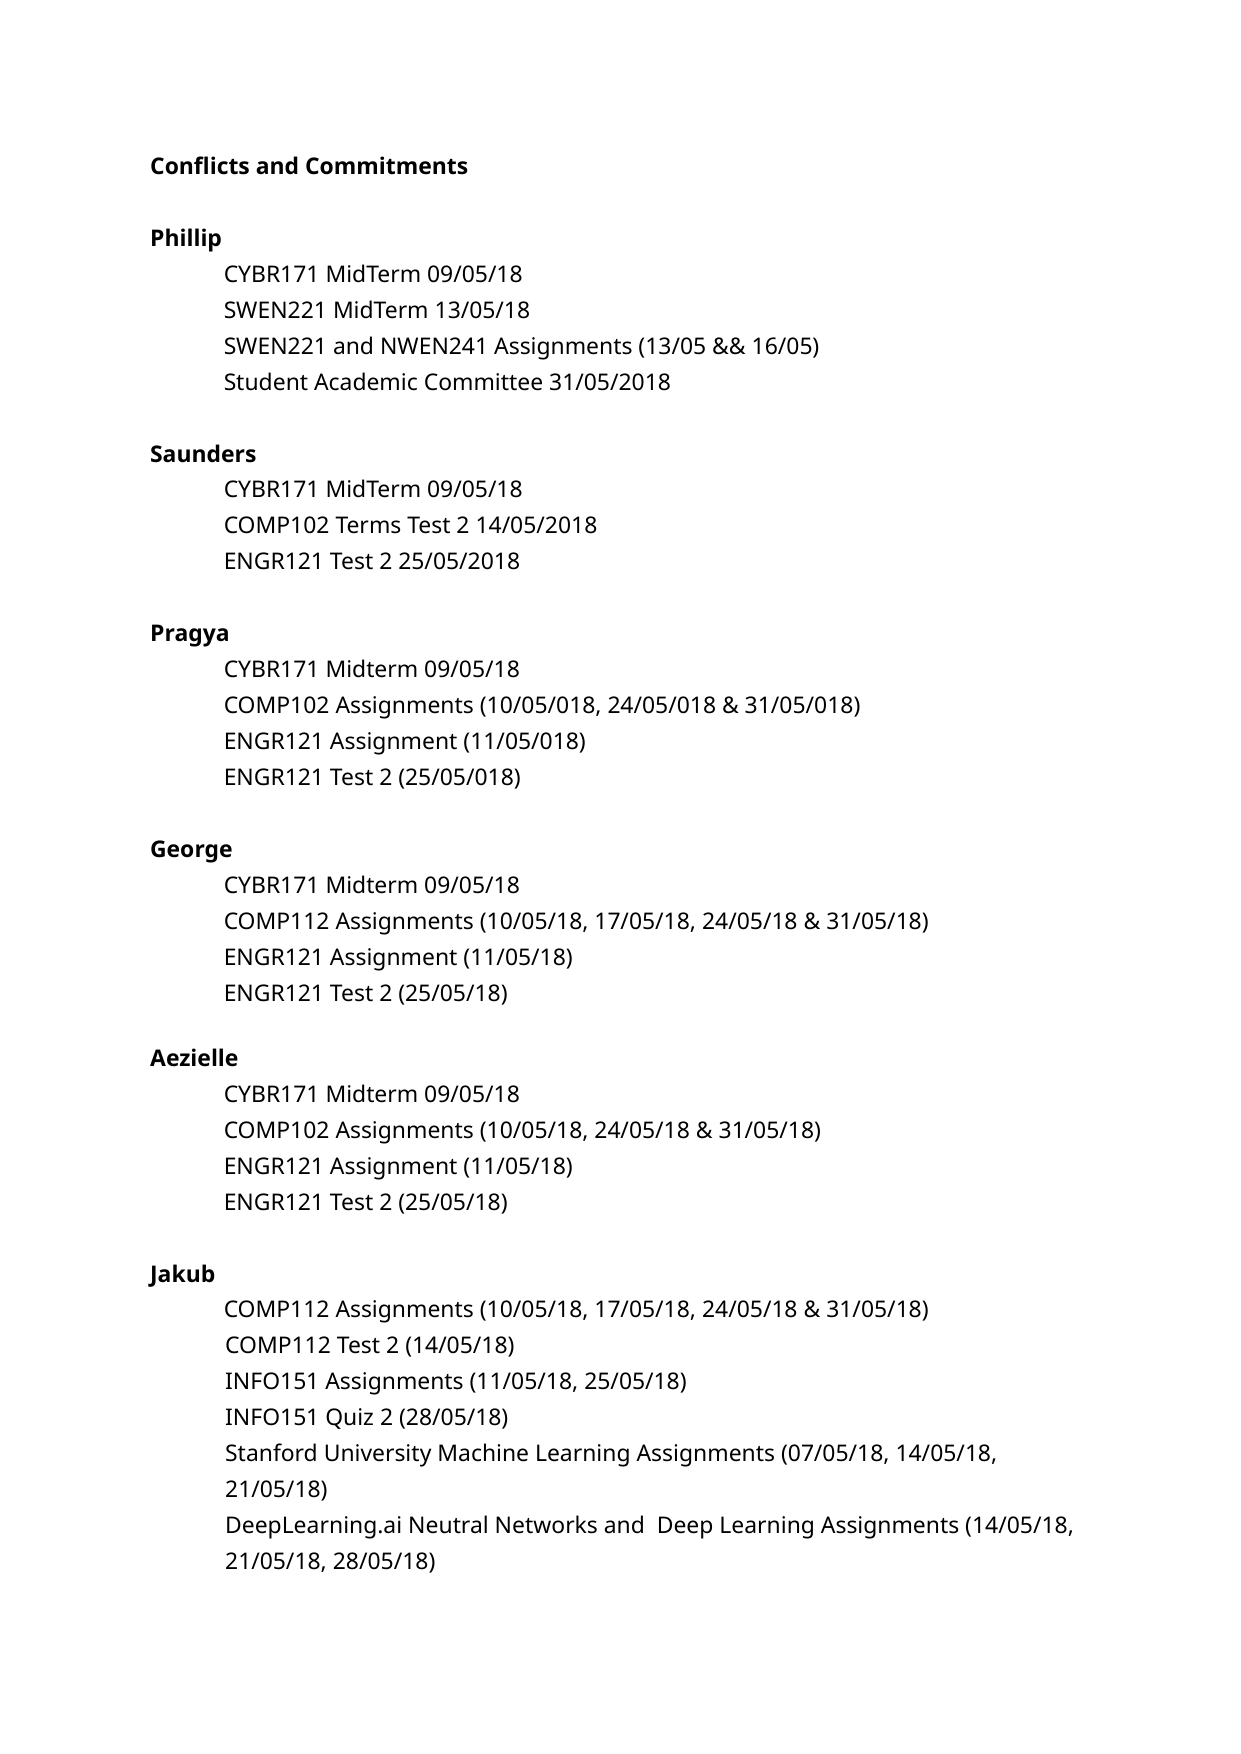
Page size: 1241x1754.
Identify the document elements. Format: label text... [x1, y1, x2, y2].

text Student Academic Committee 31/05/2018 [150, 366, 1090, 397]
text DeepLearning.ai Neutral Networks and Deep Learning Assignments (14/05/18, 21/05/18, 28/05/18) [225, 1509, 1090, 1576]
text SWEN221 and NWEN241 Assignments (13/05 && 16/05) [150, 330, 1090, 361]
text COMP112 Test 2 (14/05/18) [150, 1329, 1090, 1361]
text INFO151 Assignments (11/05/18, 25/05/18) [150, 1365, 1090, 1397]
text Saunders [150, 437, 1090, 469]
text CYBR171 Midterm 09/05/18 [150, 653, 1090, 684]
text ENGR121 Test 2 (25/05/018) [150, 761, 1090, 792]
text COMP102 Terms Test 2 14/05/2018 [150, 509, 1090, 541]
text Conflicts and Commitments Phillip CYBR171 MidTerm 09/05/18 [150, 150, 1090, 289]
text CYBR171 Midterm 09/05/18 [150, 869, 1090, 900]
text ENGR121 Assignment (11/05/18) [150, 1150, 1090, 1181]
text COMP102 Assignments (10/05/018, 24/05/018 & 31/05/018) [150, 689, 1090, 720]
text SWEN221 MidTerm 13/05/18 [150, 294, 1090, 325]
text Pragya [150, 617, 1090, 648]
text COMP102 Assignments (10/05/18, 24/05/18 & 31/05/18) [150, 1114, 1090, 1145]
text ENGR121 Assignment (11/05/018) [150, 725, 1090, 756]
text George [150, 833, 1090, 864]
text INFO151 Quiz 2 (28/05/18) [150, 1401, 1090, 1432]
text ENGR121 Assignment (11/05/18) [150, 941, 1090, 972]
text Aezielle [150, 1042, 1090, 1073]
text COMP112 Assignments (10/05/18, 17/05/18, 24/05/18 & 31/05/18) [150, 905, 1090, 936]
text ENGR121 Test 2 25/05/2018 [150, 545, 1090, 577]
text COMP112 Assignments (10/05/18, 17/05/18, 24/05/18 & 31/05/18) [150, 1293, 1090, 1325]
text ENGR121 Test 2 (25/05/18) [150, 977, 1090, 1038]
text Stanford University Machine Learning Assignments (07/05/18, 14/05/18, 21/05/18) [225, 1437, 1090, 1504]
text ENGR121 Test 2 (25/05/18) [150, 1186, 1090, 1217]
text CYBR171 Midterm 09/05/18 [150, 1078, 1090, 1109]
text CYBR171 MidTerm 09/05/18 [150, 473, 1090, 505]
text Jakub [150, 1257, 1090, 1289]
